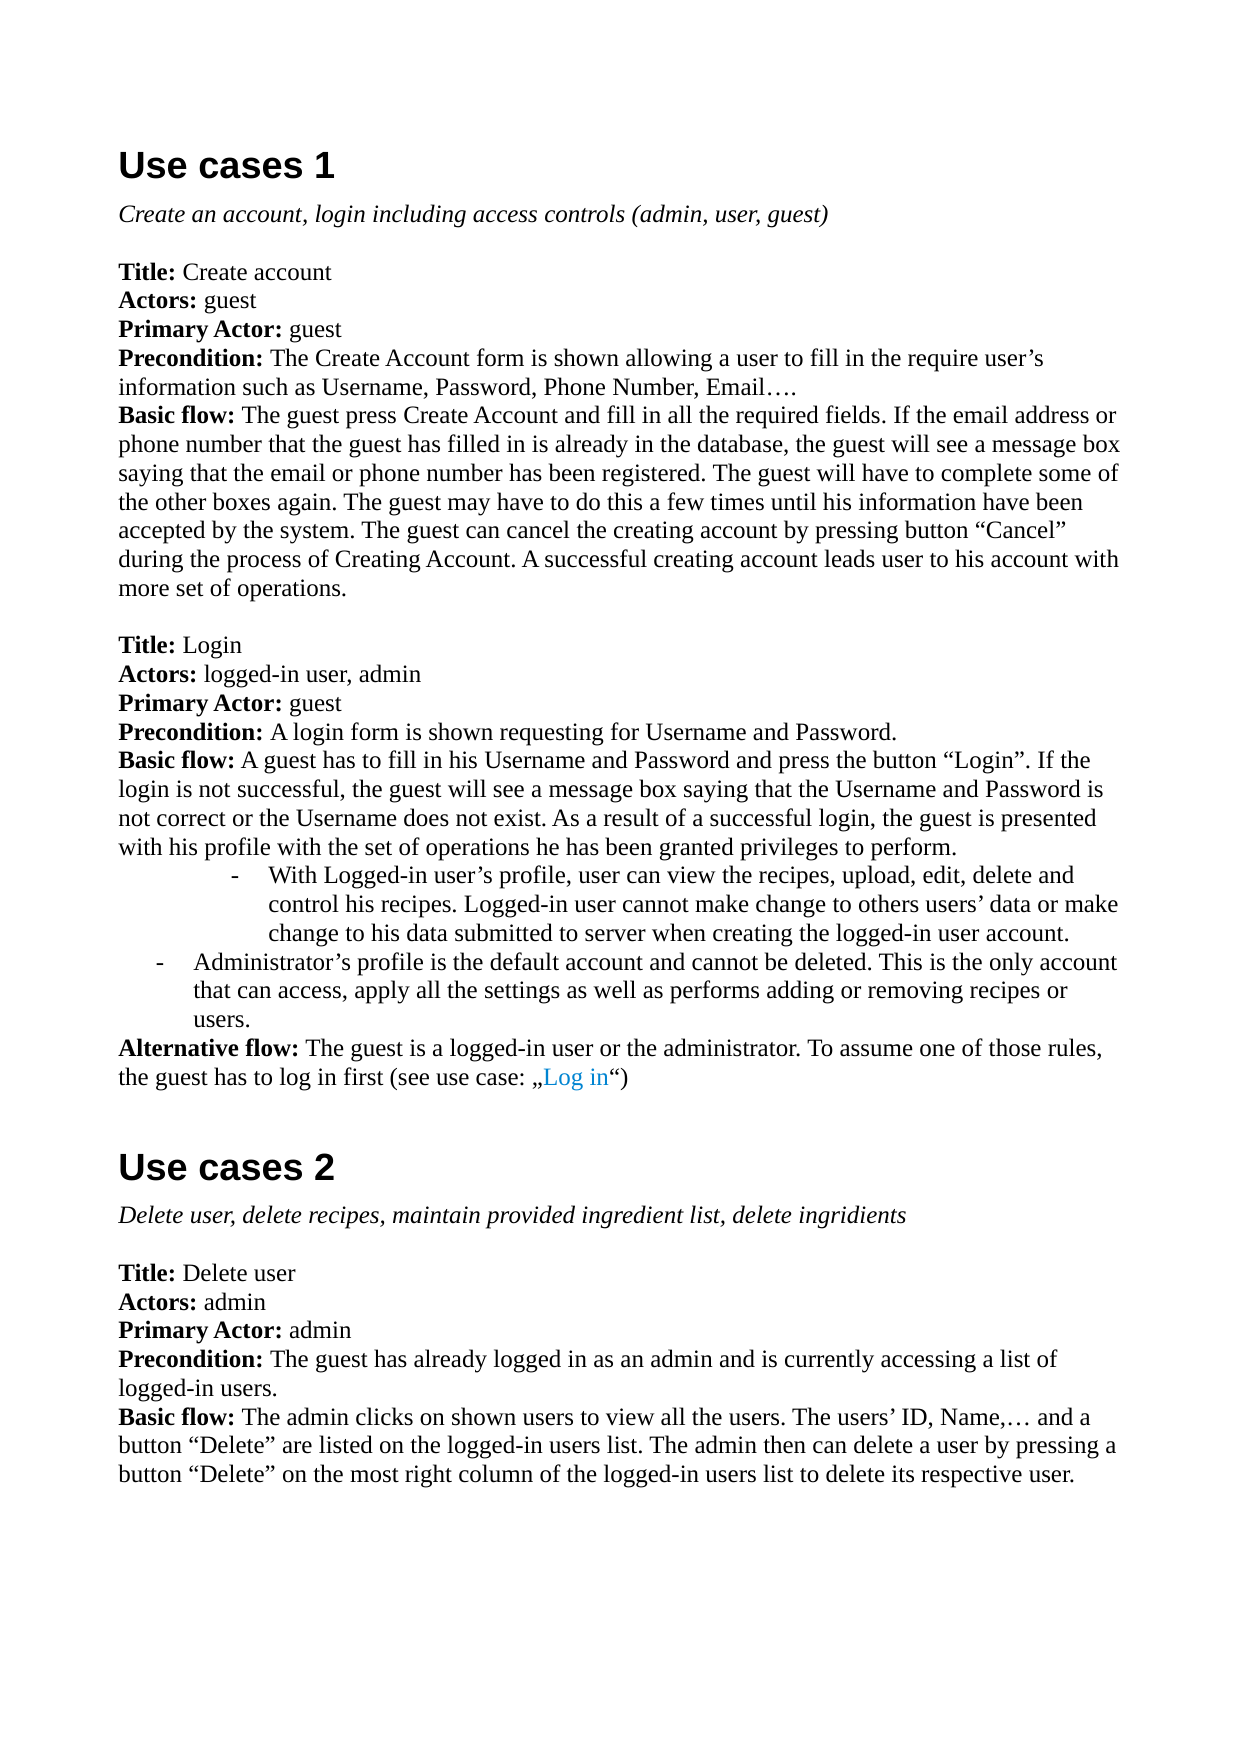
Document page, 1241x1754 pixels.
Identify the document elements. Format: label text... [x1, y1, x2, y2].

text Title: Create account [118, 257, 1122, 286]
text Create an account, login including access controls (admin, user, guest) [118, 199, 1122, 228]
text Actors: logged-in user, admin [118, 659, 1122, 688]
text Primary Actor: guest [118, 688, 1122, 717]
text Delete user, delete recipes, maintain provided ingredient list, delete ingridients [118, 1200, 1122, 1229]
text Primary Actor: admin [118, 1315, 1122, 1344]
text Basic flow: A guest has to fill in his Username and Password and press the button “Login”. If the login is not successful, the guest will see a message box saying that the Username and Password is not correct or the Username does not exist. As a result of a successful login, the guest is presented with his profile with the set of operations he has been granted privileges to perform. [118, 746, 1122, 861]
list Administrator’s profile is the default account and cannot be deleted. This is the only account that can access, apply all the settings as well as performs adding or removing recipes or users. [156, 947, 1122, 1033]
list With Logged-in user’s profile, user can view the recipes, upload, edit, delete and control his recipes. Logged-in user cannot make change to others users’ data or make change to his data submitted to server when creating the logged-in user account. [231, 861, 1122, 947]
subtitle Use cases 1 [118, 143, 1122, 187]
text Actors: admin [118, 1287, 1122, 1315]
text Primary Actor: guest [118, 314, 1122, 343]
text Precondition: The guest has already logged in as an admin and is currently accessing a list of logged-in users. [118, 1344, 1122, 1402]
text Basic flow: The admin clicks on shown users to view all the users. The users’ ID, Name,… and a button “Delete” are listed on the logged-in users list. The admin then can delete a user by pressing a button “Delete” on the most right column of the logged-in users list to delete its respective user. [118, 1402, 1122, 1488]
text Alternative flow: The guest is a logged-in user or the administrator. To assume one of those rules, the guest has to log in first (see use case: „Log in“) [118, 1033, 1122, 1091]
text Title: Delete user [118, 1258, 1122, 1287]
subtitle Use cases 2 [118, 1144, 1122, 1188]
text Precondition: The Create Account form is shown allowing a user to fill in the require user’s information such as Username, Password, Phone Number, Email…. [118, 343, 1122, 401]
text Title: Login [118, 631, 1122, 659]
text Precondition: A login form is shown requesting for Username and Password. [118, 717, 1122, 746]
text Basic flow: The guest press Create Account and fill in all the required fields. If the email address or phone number that the guest has filled in is already in the database, the guest will see a message box saying that the email or phone number has been registered. The guest will have to complete some of the other boxes again. The guest may have to do this a few times until his information have been accepted by the system. The guest can cancel the creating account by pressing button “Cancel” during the process of Creating Account. A successful creating account leads user to his account with more set of operations. [118, 401, 1122, 602]
text Actors: guest [118, 286, 1122, 314]
